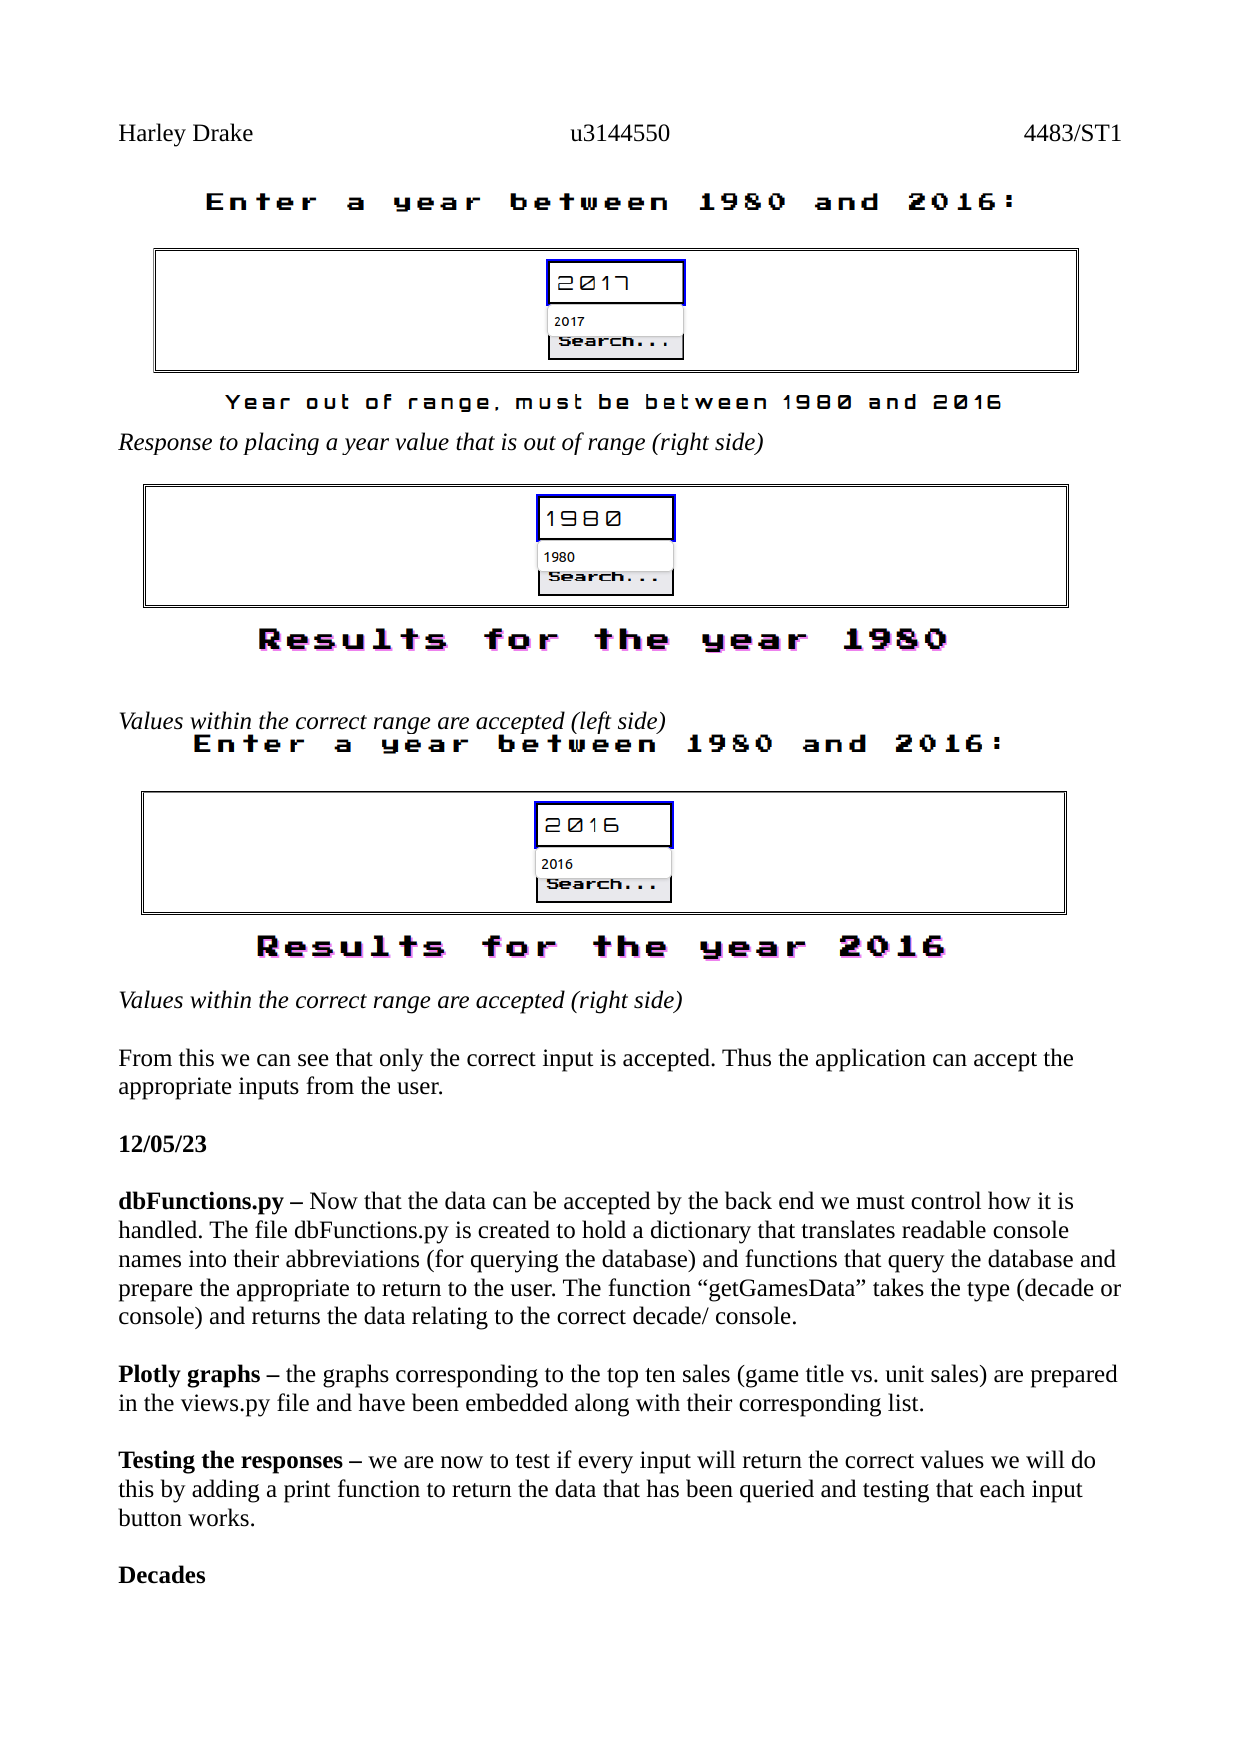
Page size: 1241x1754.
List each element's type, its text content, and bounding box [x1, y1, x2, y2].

text dbFunctions.py – Now that the data can be accepted by the back end we must control how it is handled. The file dbFunctions.py is created to hold a dictionary that translates readable console names into their abbreviations (for querying the database) and functions that query the database and prepare the appropriate to return to the user. The function “getGamesData” takes the type (decade or console) and returns the data relating to the correct decade/ console. [118, 1186, 1122, 1330]
text Testing the responses – we are now to test if every input will return the correct values we will do this by adding a print function to return the data that has been queried and testing that each input button works. [118, 1445, 1122, 1531]
text Plotly graphs – the graphs corresponding to the top ten sales (game title vs. unit sales) are prepared in the views.py file and have been embedded along with their corresponding list. [118, 1359, 1122, 1416]
picture [118, 734, 1123, 986]
picture [118, 455, 1123, 706]
text Decades [118, 1560, 1122, 1589]
picture [118, 176, 1123, 427]
text Values within the correct range are accepted (right side) [118, 986, 1122, 1014]
text Response to placing a year value that is out of range (right side) [118, 427, 1122, 455]
text Values within the correct range are accepted (left side) [118, 706, 1122, 734]
text From this we can see that only the correct input is accepted. Thus the application can accept the appropriate inputs from the user. [118, 1043, 1122, 1100]
text 12/05/23 [118, 1129, 1122, 1158]
